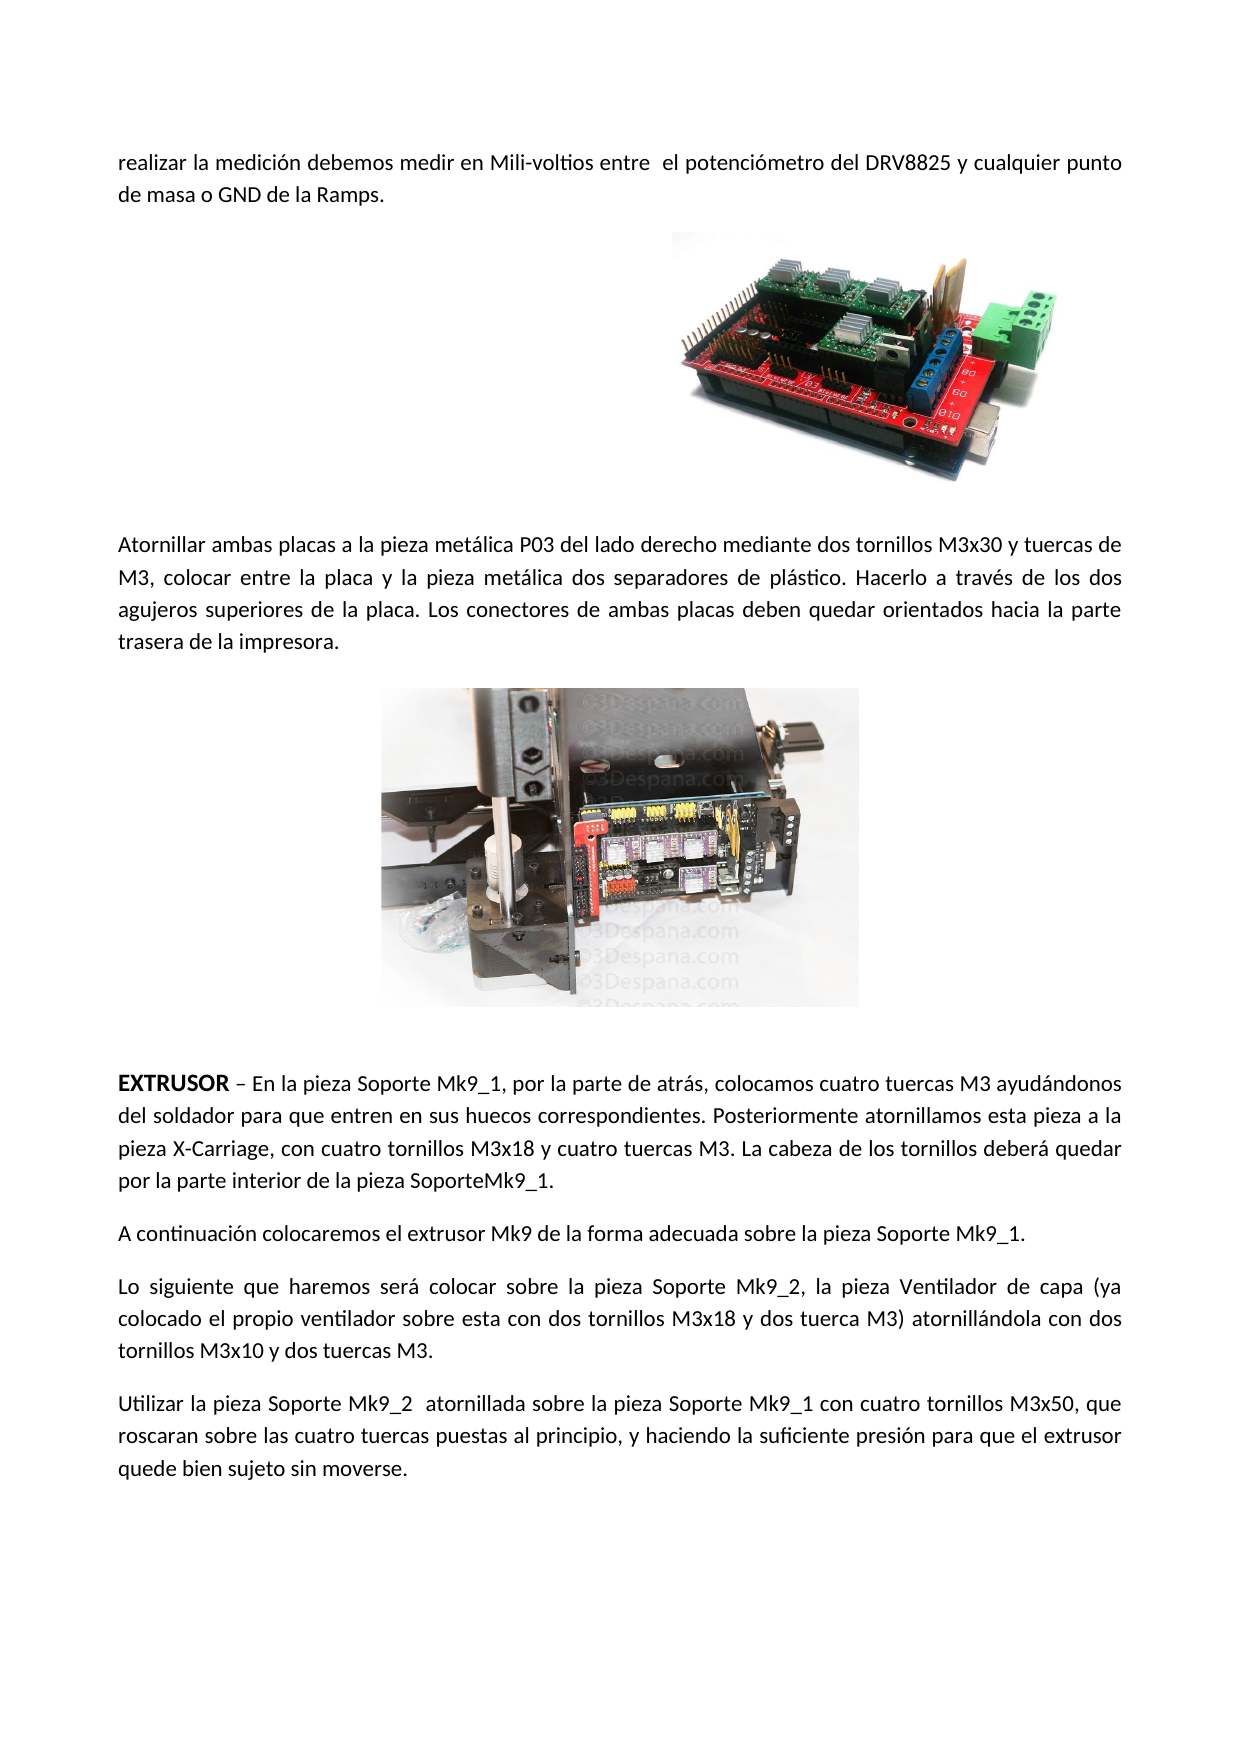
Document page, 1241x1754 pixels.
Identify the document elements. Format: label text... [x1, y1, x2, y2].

text Atornillar ambas placas a la pieza metálica P03 del lado derecho mediante dos tornillos M3x30 y tuercas de M3, colocar entre la placa y la pieza metálica dos separadores de plástico. Hacerlo a través de los dos agujeros superiores de la placa. Los conectores de ambas placas deben quedar orientados hacia la parte trasera de la impresora. [118, 233, 1124, 655]
text A continuación colocaremos el extrusor Mk9 de la forma adecuada sobre la pieza Soporte Mk9_1. [118, 1219, 1124, 1247]
text EXTRUSOR – En la pieza Soporte Mk9_1, por la parte de atrás, colocamos cuatro tuercas M3 ayudándonos del soldador para que entren en sus huecos correspondientes. Posteriormente atornillamos esta pieza a la pieza X-Carriage, con cuatro tornillos M3x18 y cuatro tuercas M3. La cabeza de los tornillos deberá quedar por la parte interior de la pieza SoporteMk9_1. [118, 1067, 1124, 1194]
text Lo siguiente que haremos será colocar sobre la pieza Soporte Mk9_2, la pieza Ventilador de capa (ya colocado el propio ventilador sobre esta con dos tornillos M3x18 y dos tuerca M3) atornillándola con dos tornillos M3x10 y dos tuercas M3. [118, 1272, 1124, 1364]
picture [381, 688, 859, 1007]
text realizar la medición debemos medir en Mili-voltios entre el potenciómetro del DRV8825 y cualquier punto de masa o GND de la Ramps. [118, 148, 1124, 208]
picture [672, 232, 1063, 527]
text Utilizar la pieza Soporte Mk9_2 atornillada sobre la pieza Soporte Mk9_1 con cuatro tornillos M3x50, que roscaran sobre las cuatro tuercas puestas al principio, y haciendo la suficiente presión para que el extrusor quede bien sujeto sin moverse. [118, 1389, 1124, 1482]
